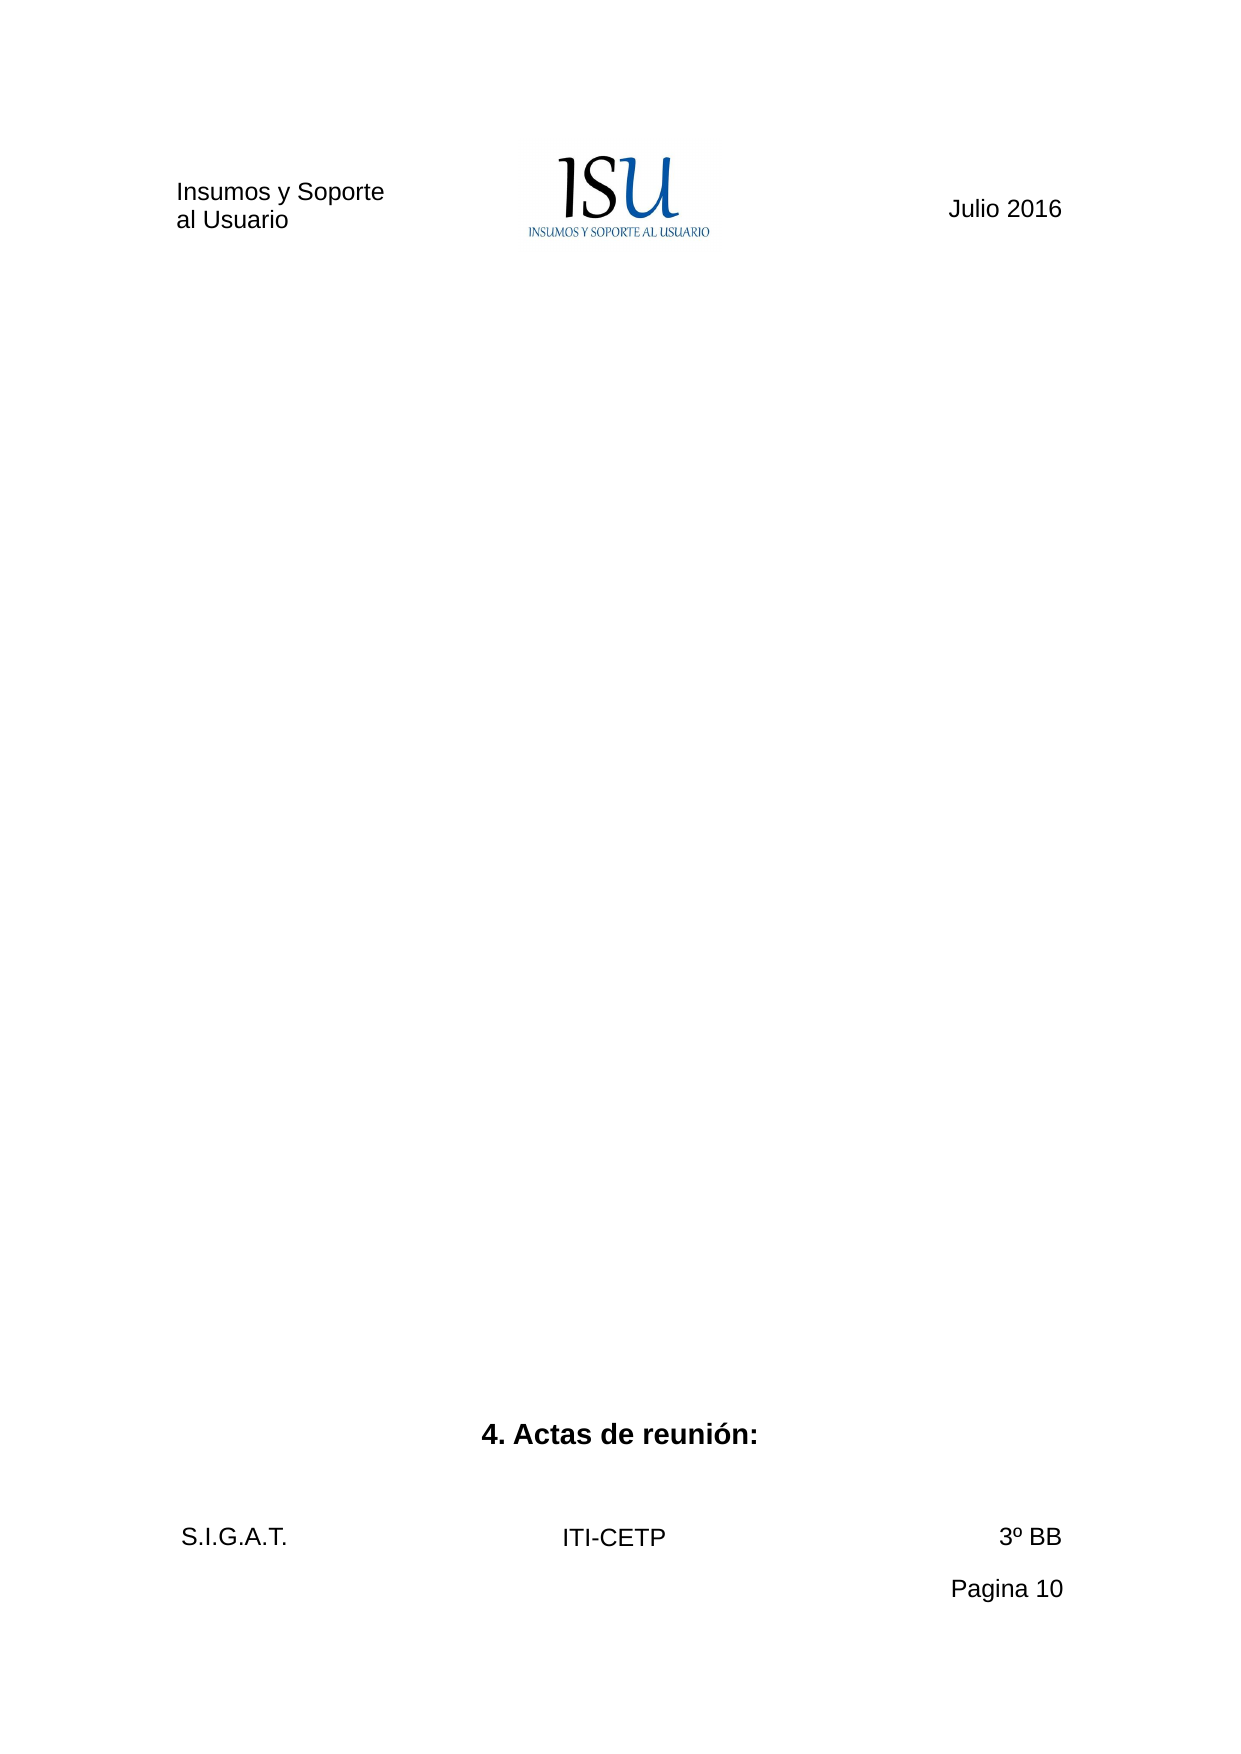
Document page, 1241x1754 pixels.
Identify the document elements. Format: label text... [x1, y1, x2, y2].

text 4. Actas de reunión: [177, 1417, 1063, 1451]
picture [517, 138, 723, 252]
